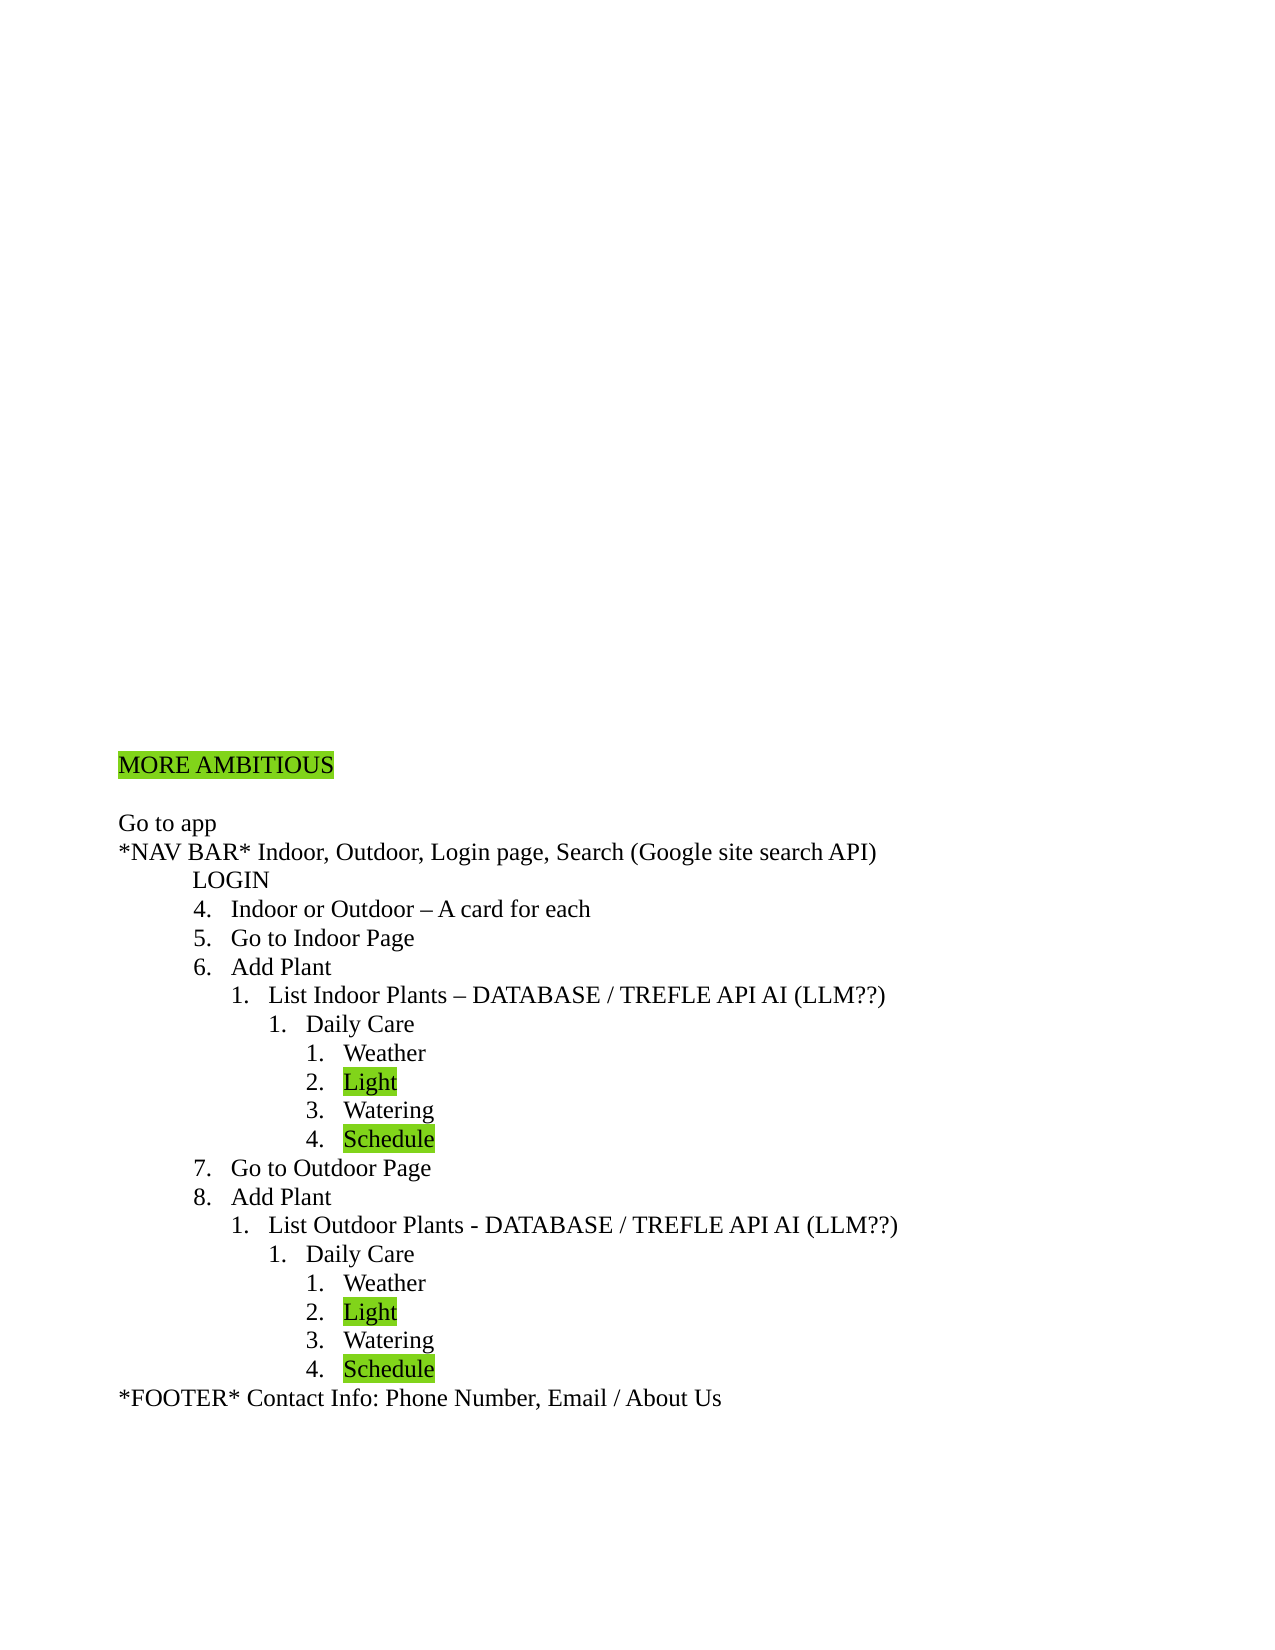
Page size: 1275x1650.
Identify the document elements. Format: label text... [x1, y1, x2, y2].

list Daily Care [268, 1239, 1157, 1268]
list Daily Care [268, 1009, 1157, 1038]
list Go to Outdoor Page [193, 1153, 1157, 1182]
text LOGIN [192, 866, 1157, 894]
list Schedule [306, 1354, 1157, 1383]
list List Indoor Plants – DATABASE / TREFLE API AI (LLM??) [231, 981, 1157, 1009]
list Add Plant [193, 952, 1157, 981]
list List Outdoor Plants - DATABASE / TREFLE API AI (LLM??) [231, 1211, 1157, 1239]
list Weather [306, 1268, 1157, 1297]
text Go to app [118, 808, 1157, 837]
list Indoor or Outdoor – A card for each [193, 894, 1157, 923]
list Watering [306, 1096, 1157, 1124]
list Add Plant [193, 1182, 1157, 1211]
list Light [306, 1297, 1157, 1326]
list Watering [306, 1326, 1157, 1354]
text MORE AMBITIOUS [118, 751, 1157, 779]
text *NAV BAR* Indoor, Outdoor, Login page, Search (Google site search API) [118, 837, 1157, 866]
list Go to Indoor Page [193, 923, 1157, 952]
list Light [306, 1067, 1157, 1096]
list Schedule [306, 1124, 1157, 1153]
text *FOOTER* Contact Info: Phone Number, Email / About Us [118, 1383, 1157, 1412]
list Weather [306, 1038, 1157, 1067]
